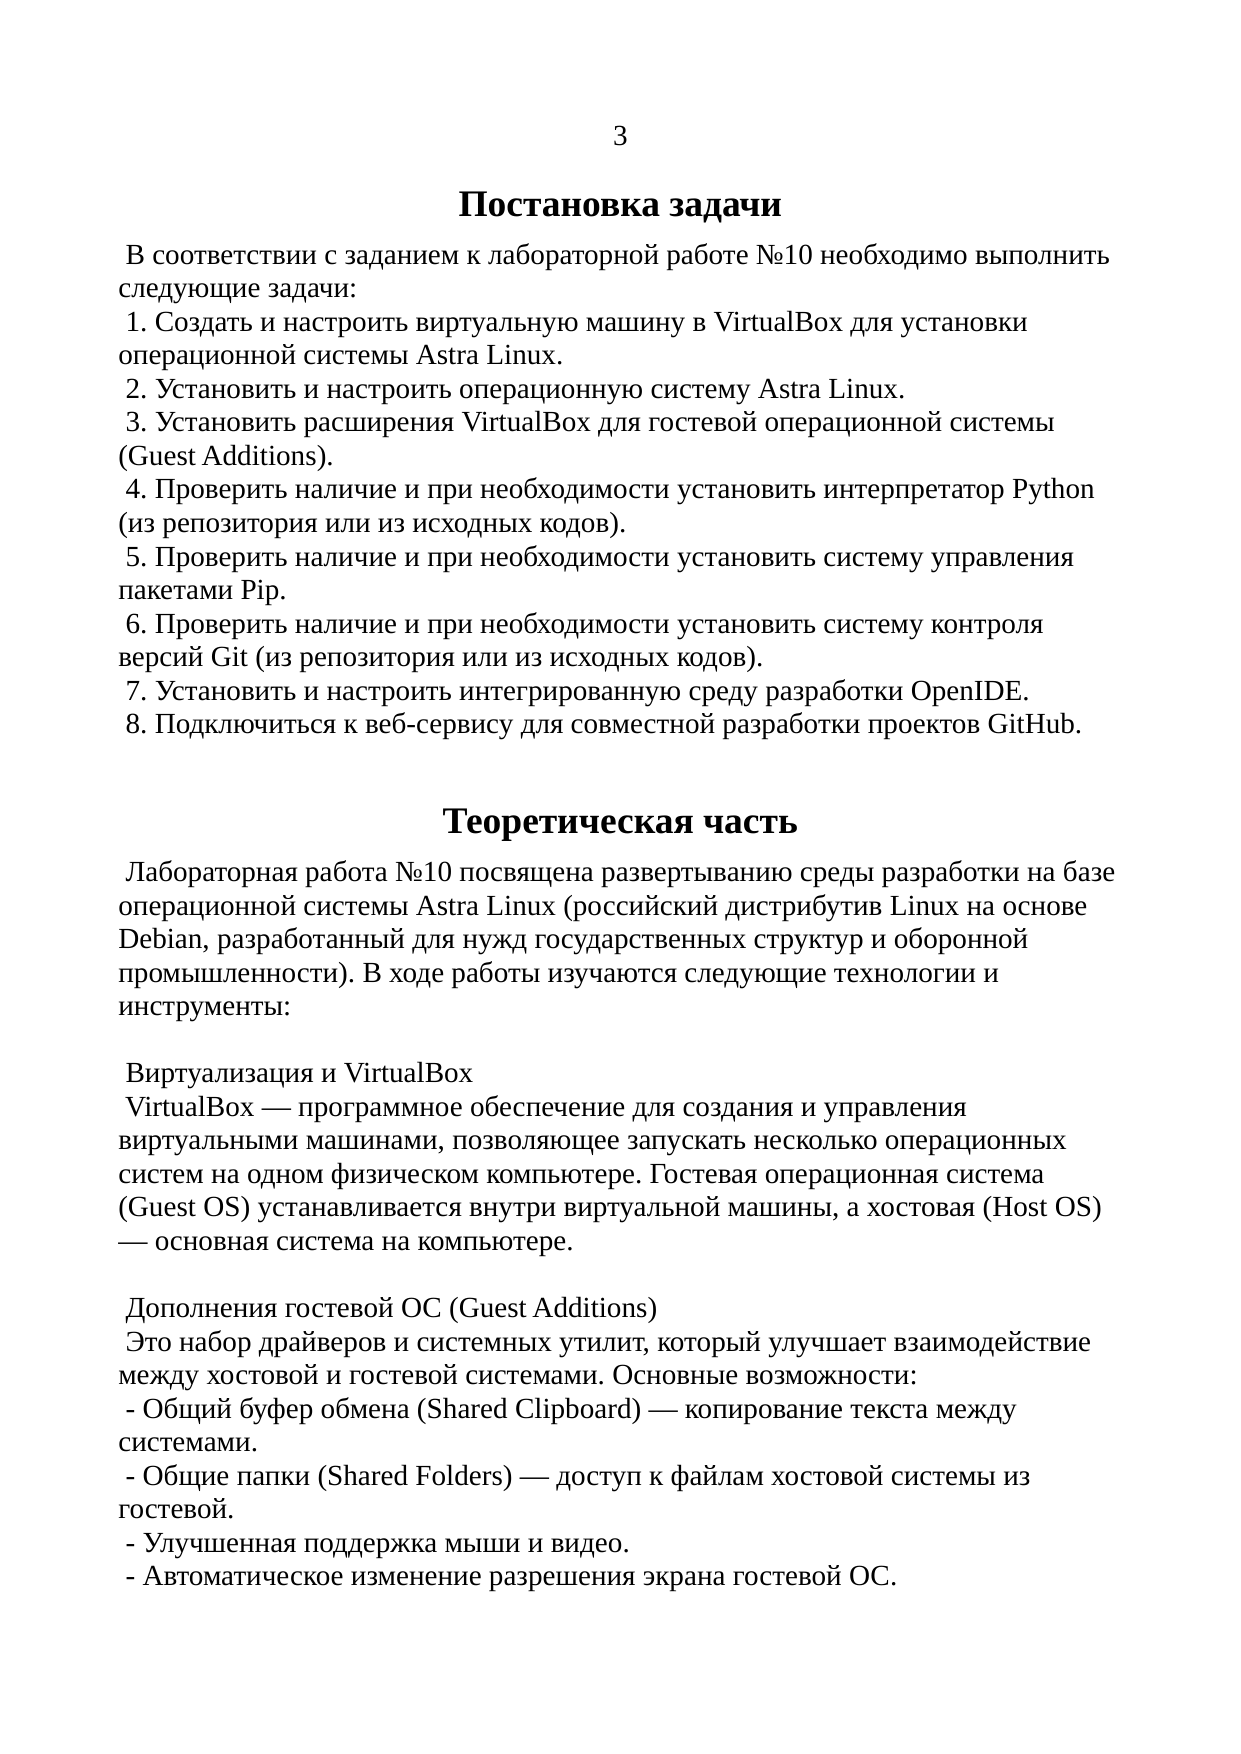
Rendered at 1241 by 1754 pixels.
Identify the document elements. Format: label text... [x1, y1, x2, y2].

subtitle Теоретическая часть [118, 798, 1122, 842]
text - Общий буфер обмена (Shared Clipboard) — копирование текста между системами. [118, 1391, 1122, 1458]
text 1. Создать и настроить виртуальную машину в VirtualBox для установки операционной системы Astra Linux. [118, 304, 1122, 371]
text Виртуализация и VirtualBox [118, 1055, 1122, 1089]
text 8. Подключиться к веб-сервису для совместной разработки проектов GitHub. [118, 706, 1122, 740]
text Лабораторная работа №10 посвящена развертыванию среды разработки на базе операционной системы Astra Linux (российский дистрибутив Linux на основе Debian, разработанный для нужд государственных структур и оборонной промышленности). В ходе работы изучаются следующие технологии и инструменты: [118, 854, 1122, 1022]
text - Общие папки (Shared Folders) — доступ к файлам хостовой системы из гостевой. [118, 1458, 1122, 1525]
text 4. Проверить наличие и при необходимости установить интерпретатор Python (из репозитория или из исходных кодов). [118, 472, 1122, 539]
text - Улучшенная поддержка мыши и видео. [118, 1525, 1122, 1558]
text 2. Установить и настроить операционную систему Astra Linux. [118, 371, 1122, 404]
subtitle Постановка задачи [118, 181, 1122, 224]
text Дополнения гостевой ОС (Guest Additions) [118, 1290, 1122, 1324]
text 6. Проверить наличие и при необходимости установить систему контроля версий Git (из репозитория или из исходных кодов). [118, 606, 1122, 673]
text Это набор драйверов и системных утилит, который улучшает взаимодействие между хостовой и гостевой системами. Основные возможности: [118, 1324, 1122, 1391]
text - Автоматическое изменение разрешения экрана гостевой ОС. [118, 1558, 1122, 1592]
text 7. Установить и настроить интегрированную среду разработки OpenIDE. [118, 673, 1122, 706]
text 5. Проверить наличие и при необходимости установить систему управления пакетами Pip. [118, 539, 1122, 606]
text 3. Установить расширения VirtualBox для гостевой операционной системы (Guest Additions). [118, 404, 1122, 472]
text В соответствии с заданием к лабораторной работе №10 необходимо выполнить следующие задачи: [118, 237, 1122, 304]
text VirtualBox — программное обеспечение для создания и управления виртуальными машинами, позволяющее запускать несколько операционных систем на одном физическом компьютере. Гостевая операционная система (Guest OS) устанавливается внутри виртуальной машины, а хостовая (Host OS) — основная система на компьютере. [118, 1089, 1122, 1257]
